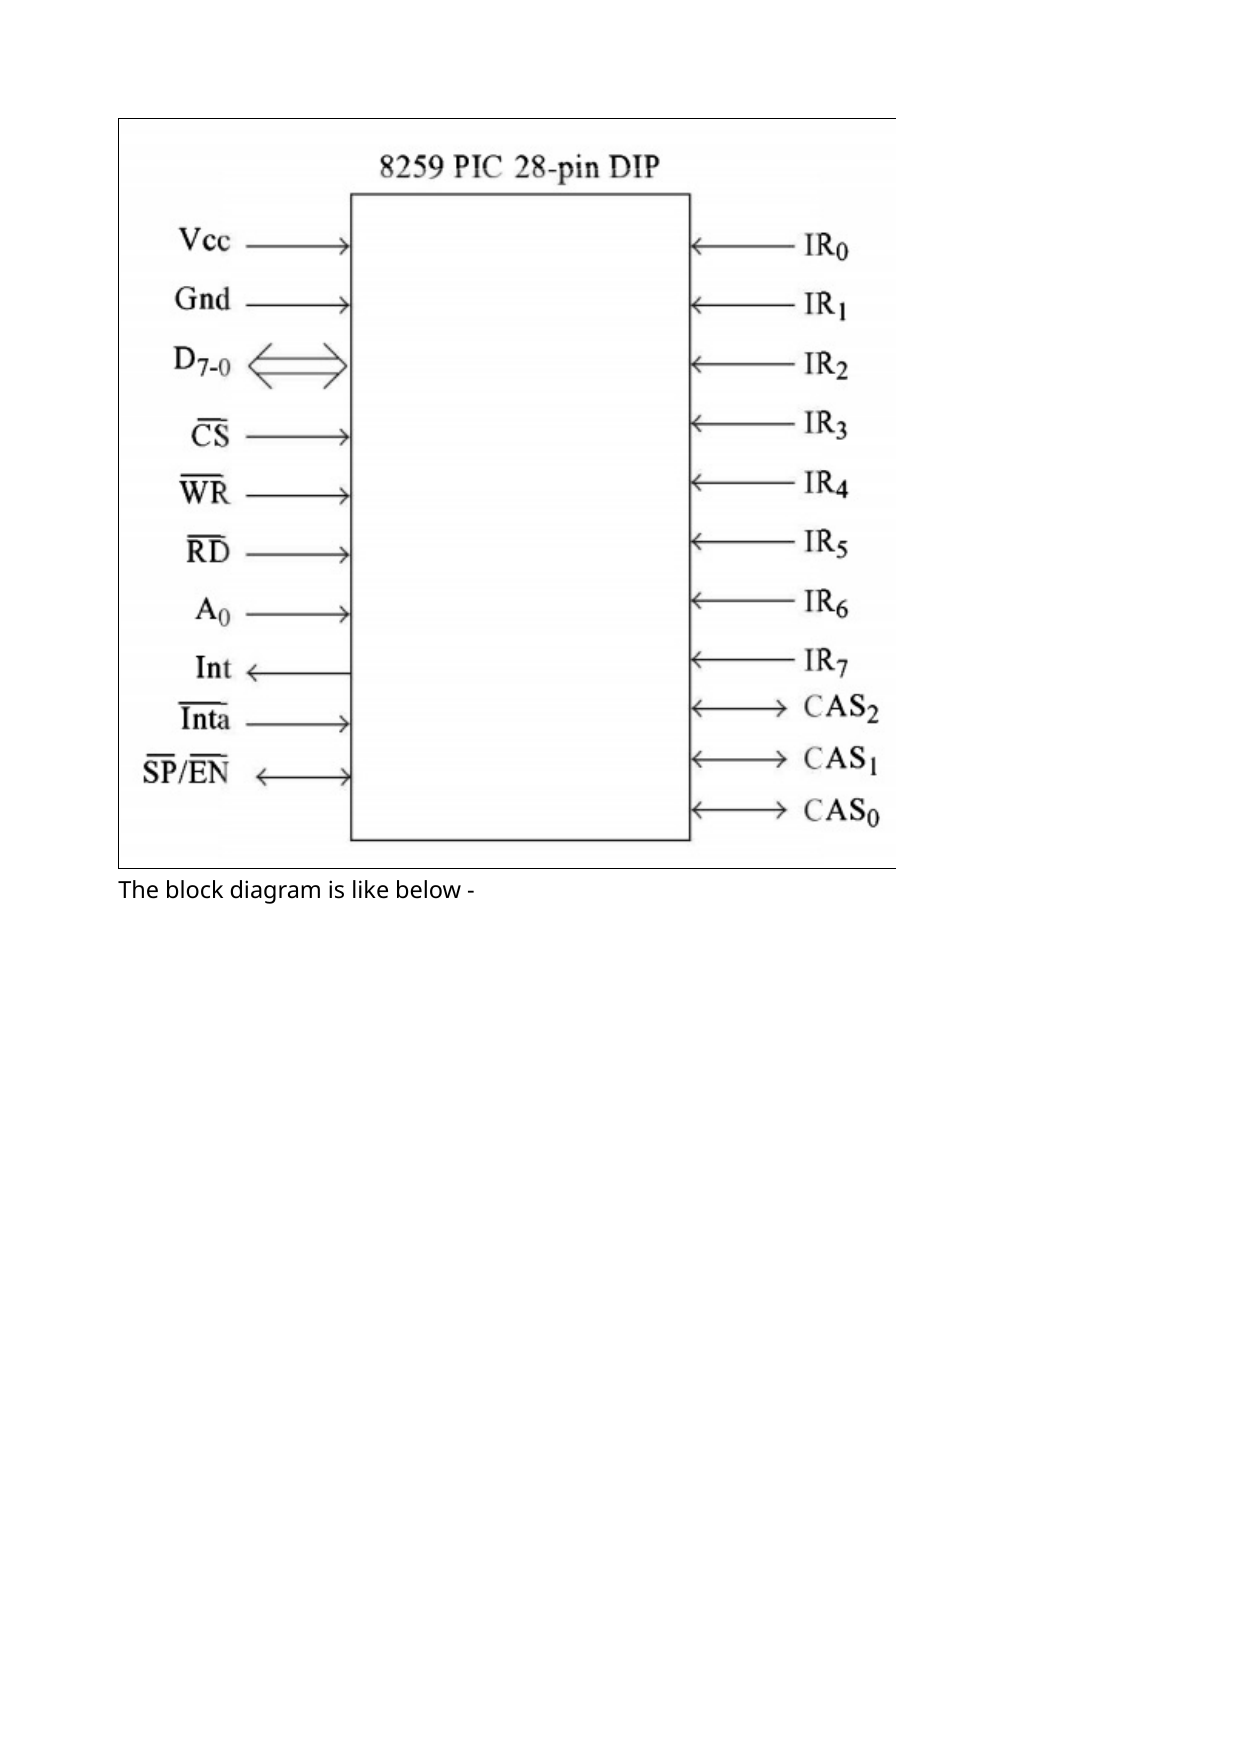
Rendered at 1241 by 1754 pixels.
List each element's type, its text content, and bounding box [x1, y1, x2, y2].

picture [121, 121, 897, 866]
text The block diagram is like below - [118, 868, 1122, 906]
